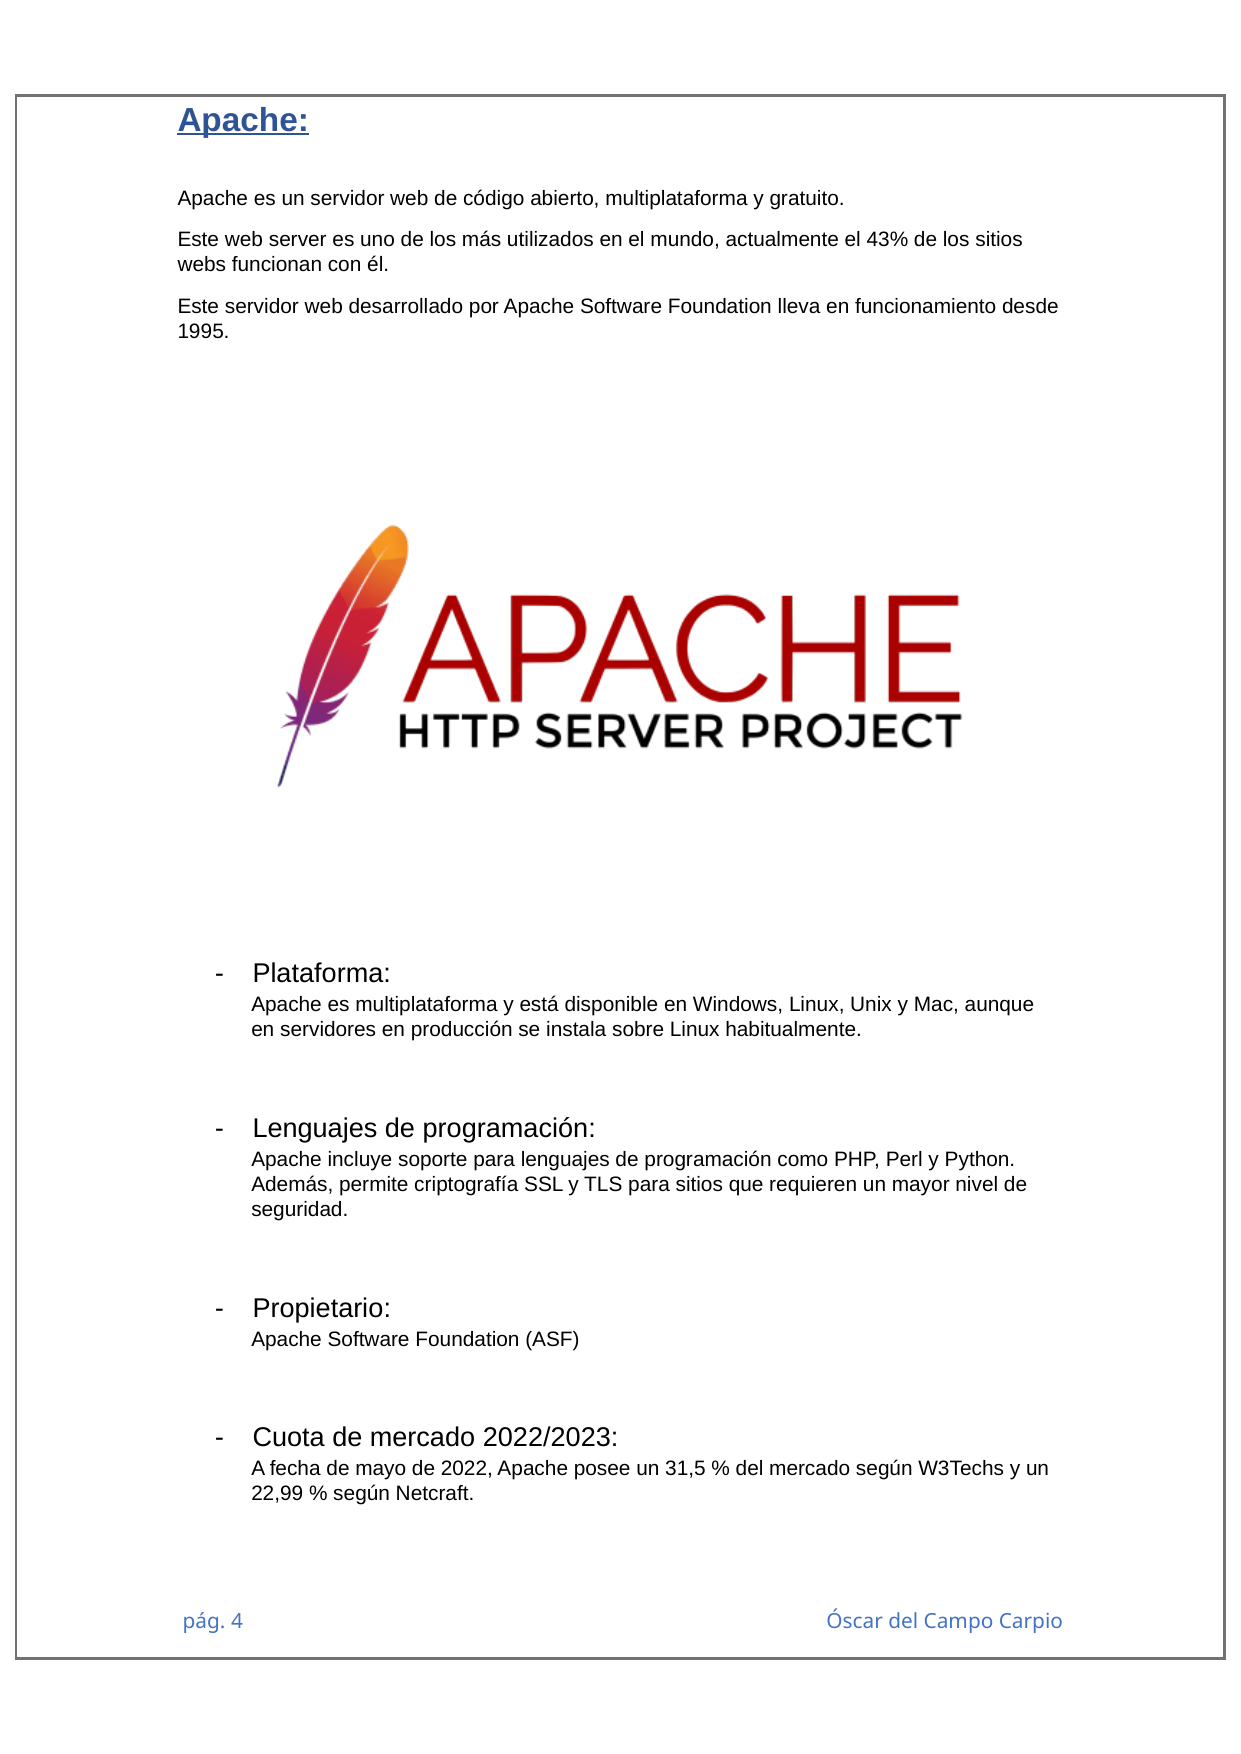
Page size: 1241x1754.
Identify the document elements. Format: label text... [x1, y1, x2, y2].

text A fecha de mayo de 2022, Apache posee un 31,5 % del mercado según W3Techs y un 22,99 % según Netcraft. [177, 1456, 1063, 1505]
list Propietario: [215, 1288, 1063, 1325]
text Apache es multiplataforma y está disponible en Windows, Linux, Unix y Mac, aunque en servidores en producción se instala sobre Linux habitualmente. [177, 992, 1063, 1041]
list Lenguajes de programación: [215, 1108, 1063, 1145]
text Apache Software Foundation (ASF) [177, 1326, 1063, 1350]
text Apache es un servidor web de código abierto, multiplataforma y gratuito. [177, 186, 1063, 209]
text Apache incluye soporte para lenguajes de programación como PHP, Perl y Python. Además, permite criptografía SSL y TLS para sitios que requieren un mayor nivel de seguridad. [177, 1147, 1063, 1221]
list Plataforma: [215, 401, 1063, 991]
list Cuota de mercado 2022/2023: [215, 1418, 1063, 1455]
text Este servidor web desarrollado por Apache Software Foundation lleva en funcionamiento desde 1995. [177, 294, 1063, 342]
text Este web server es uno de los más utilizados en el mundo, actualmente el 43% de los sitios webs funcionan con él. [177, 227, 1063, 276]
subtitle Apache: [177, 100, 1063, 138]
